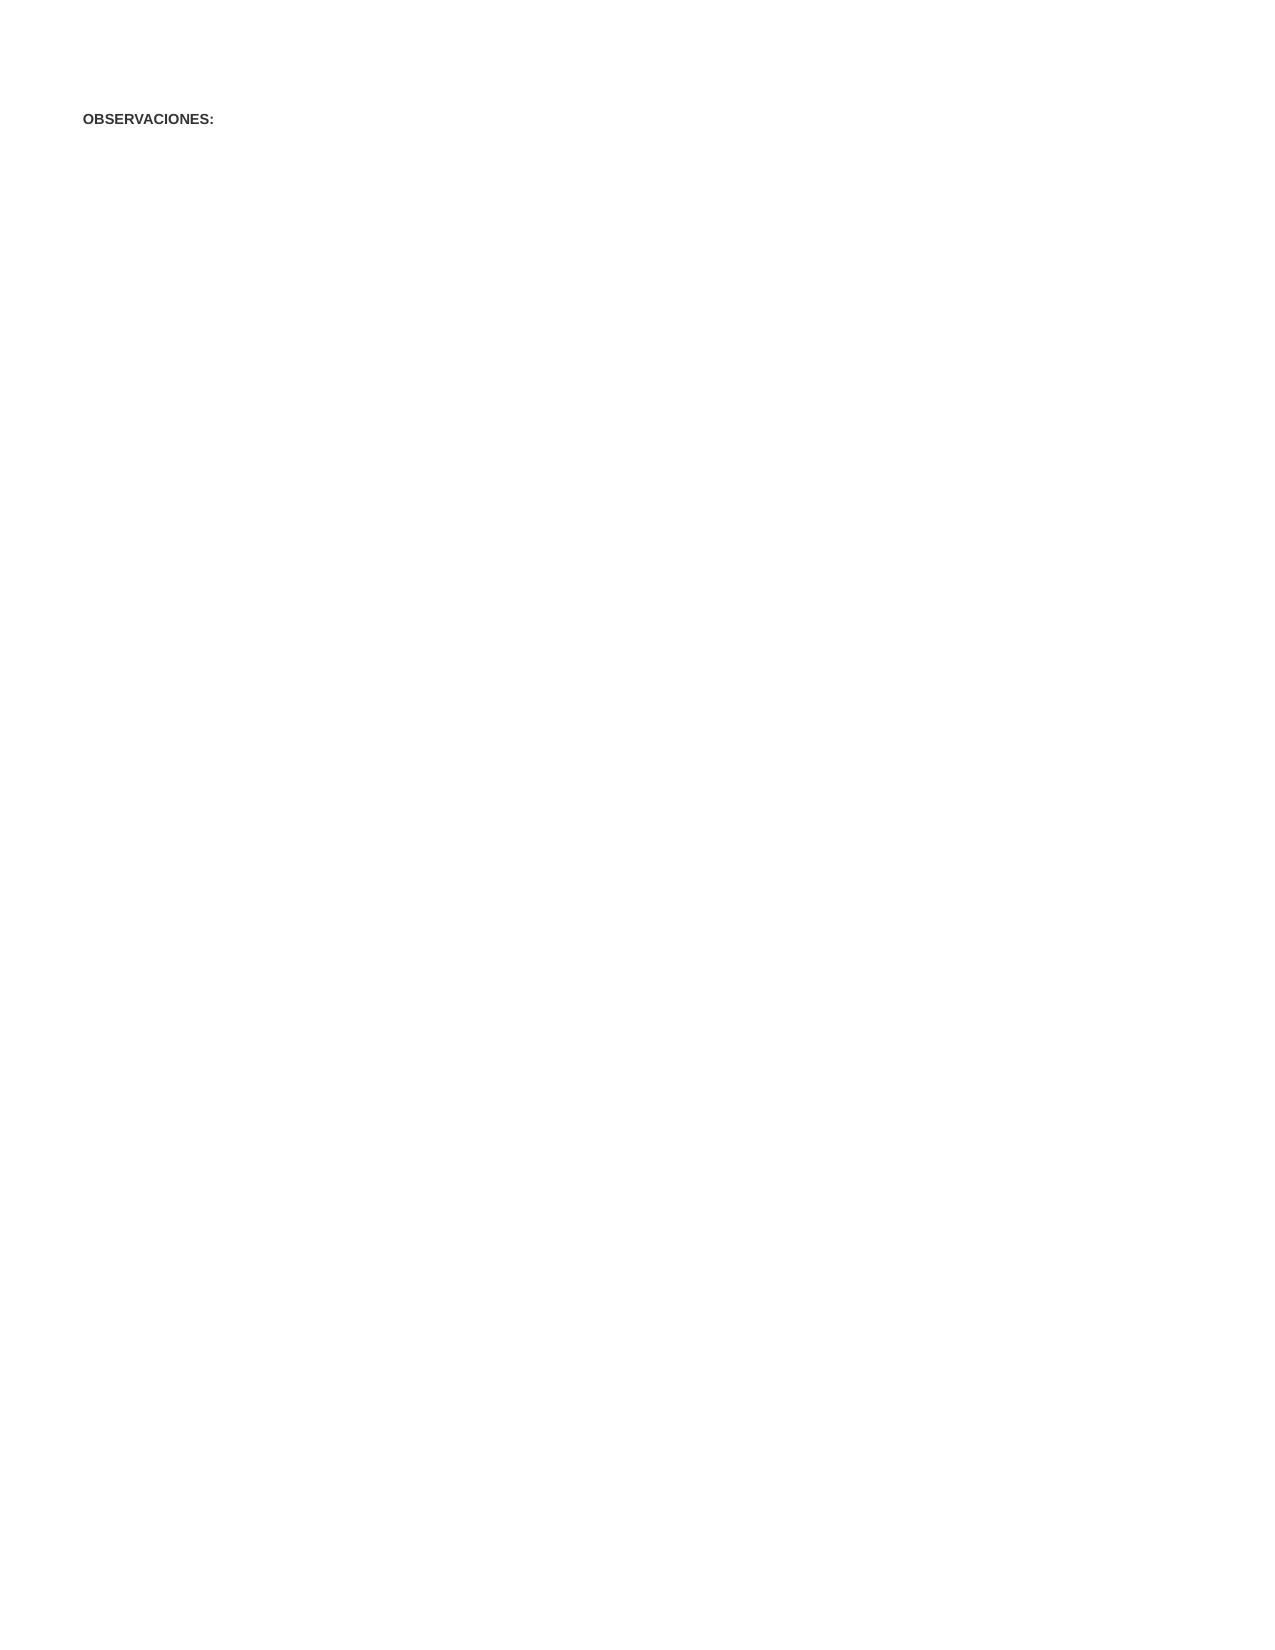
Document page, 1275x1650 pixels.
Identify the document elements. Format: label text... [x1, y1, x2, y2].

text OBSERVACIONES: <voucher.comment> [83, 110, 1192, 127]
text </for> [83, 156, 1192, 170]
text </choose> [83, 142, 1192, 156]
